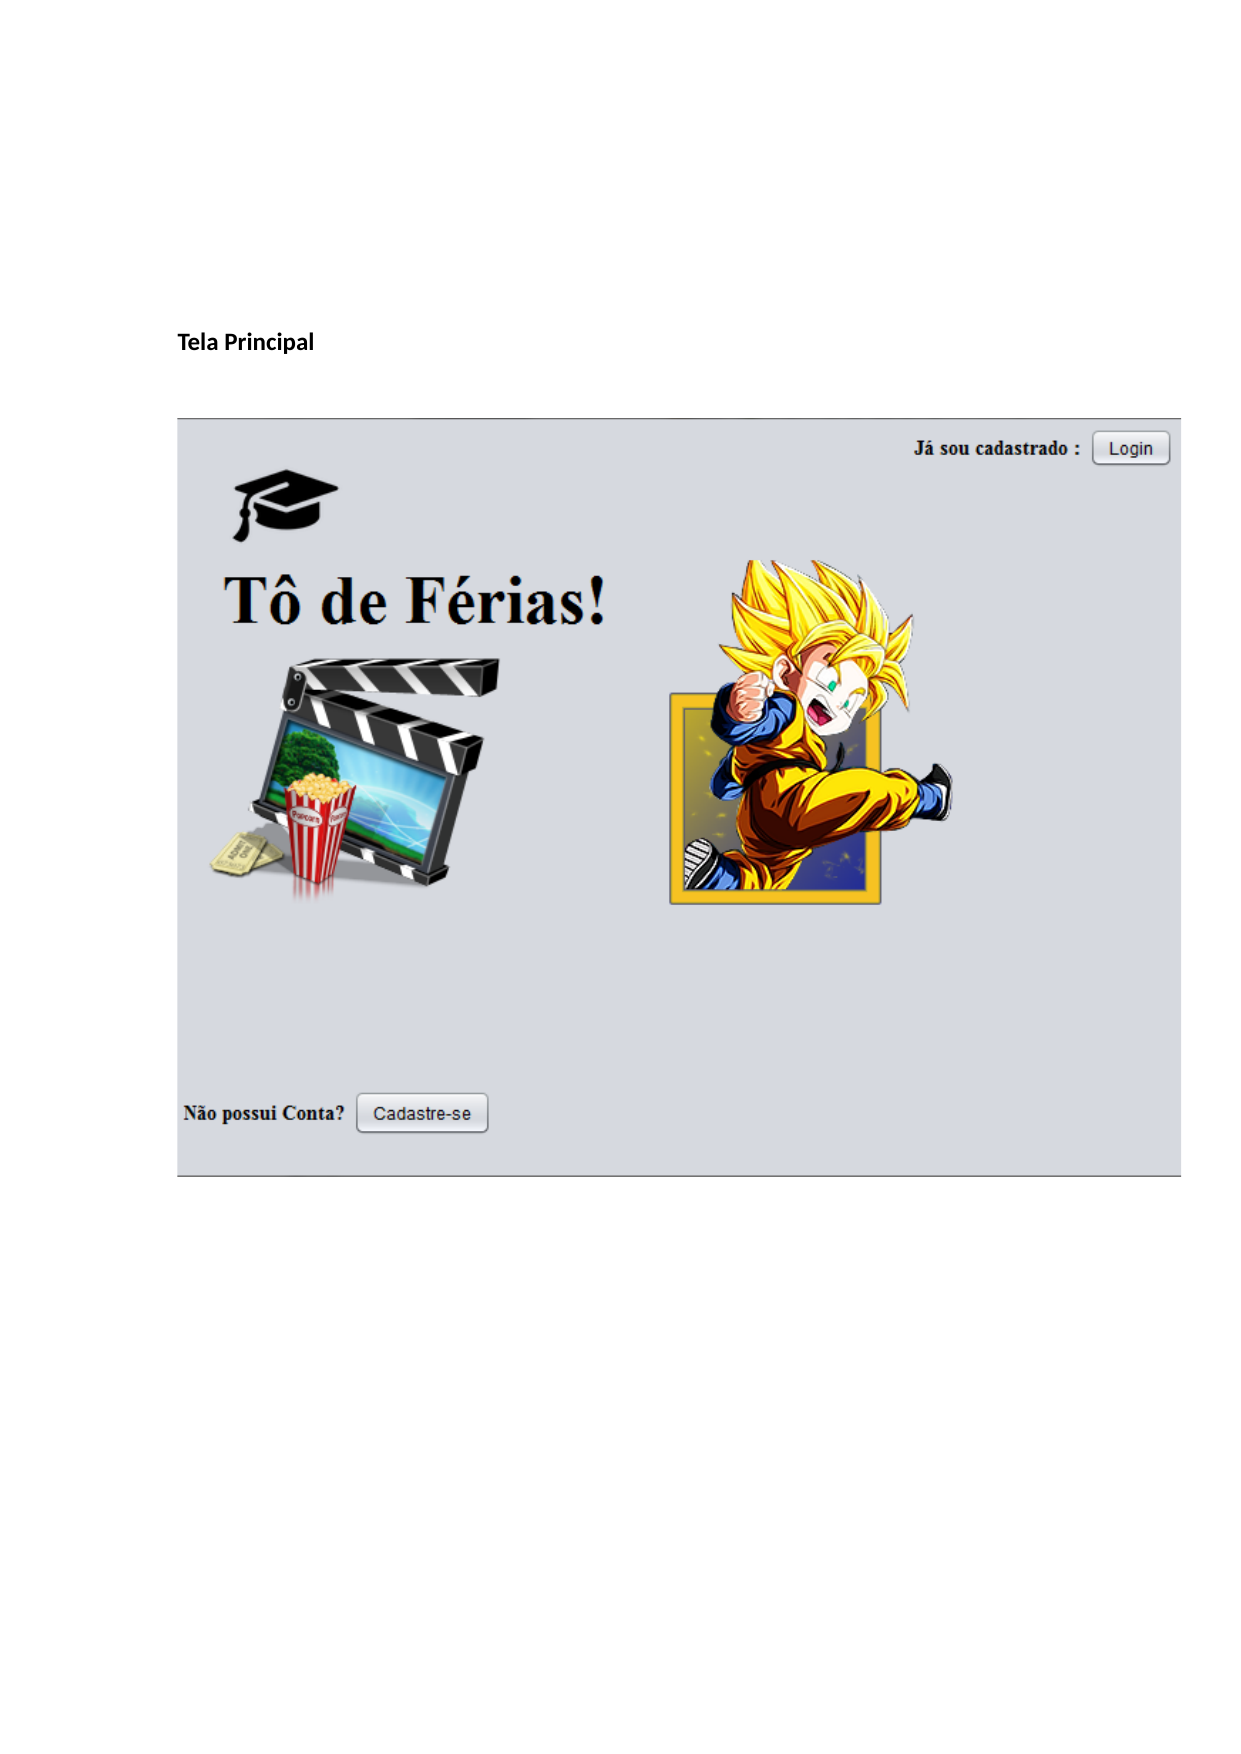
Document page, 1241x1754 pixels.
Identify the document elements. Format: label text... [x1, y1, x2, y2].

text Tela Principal [177, 326, 1063, 357]
